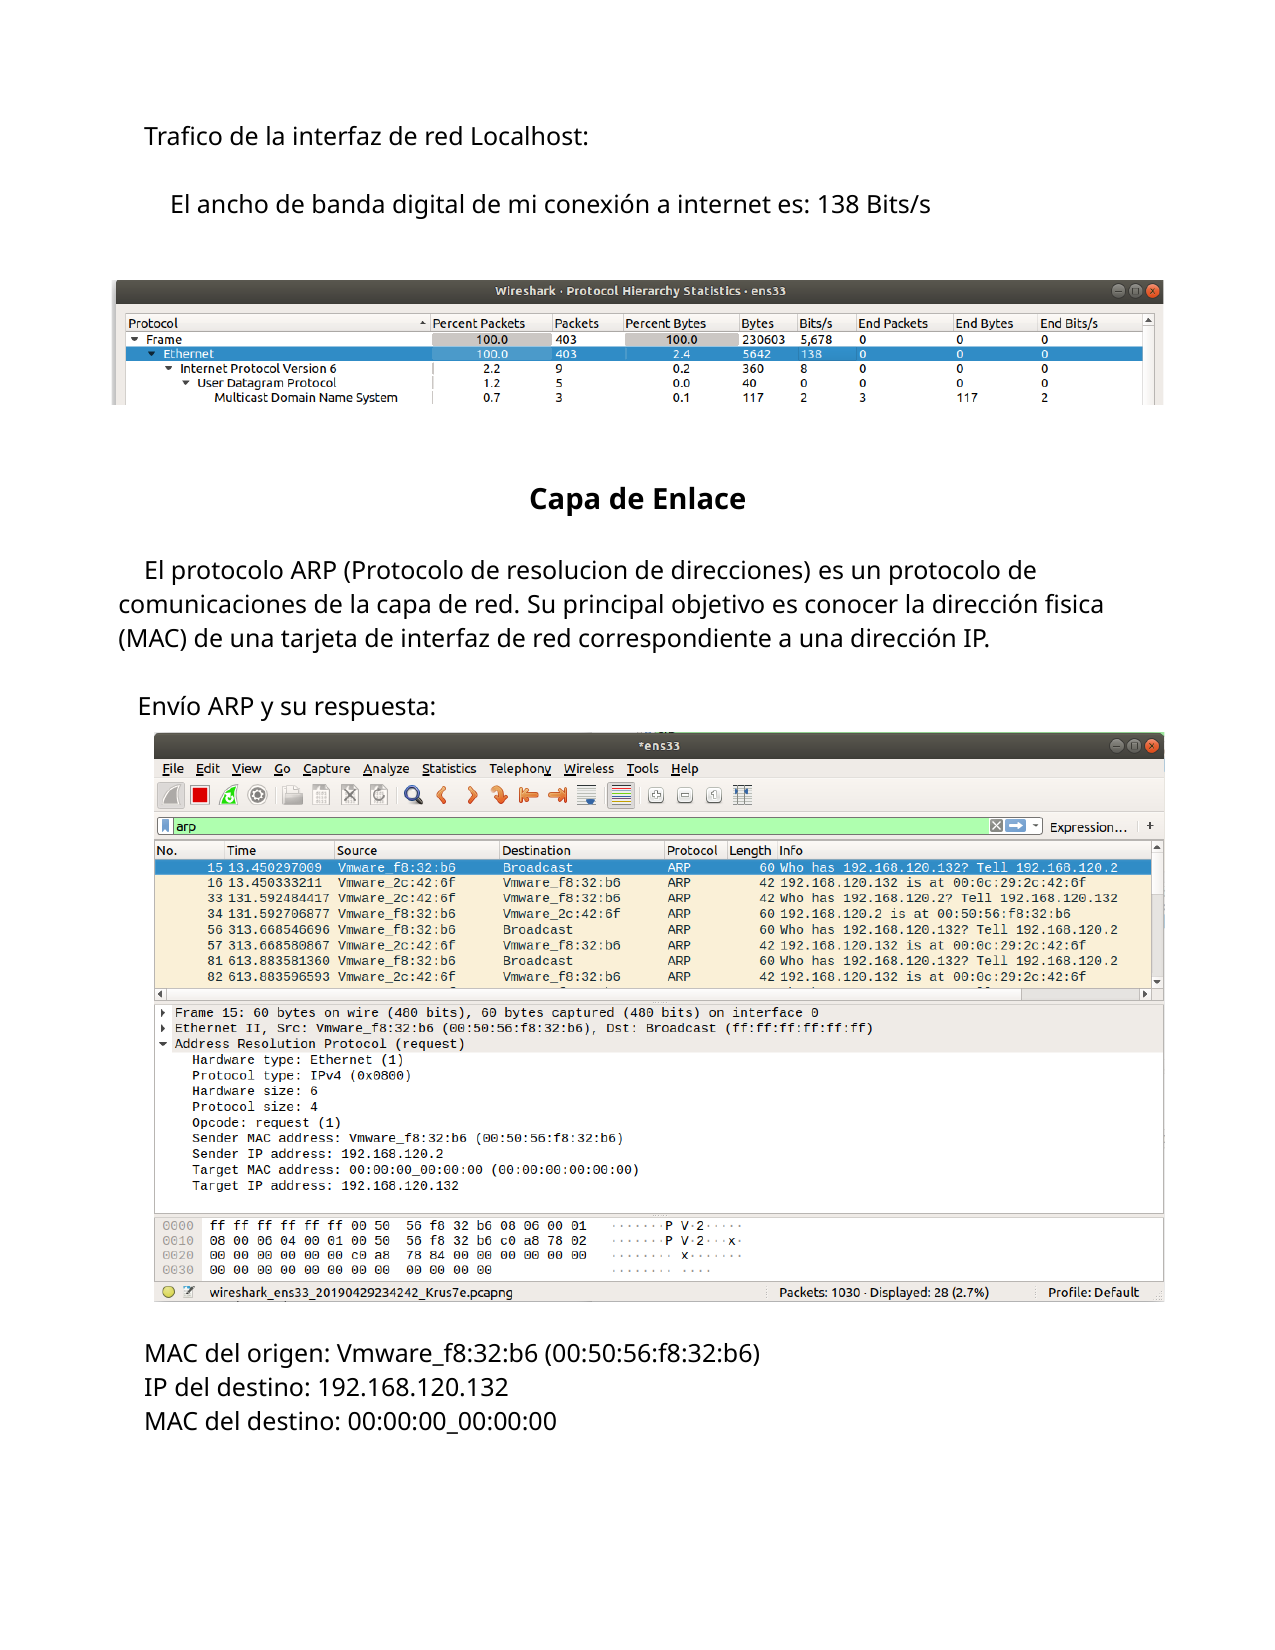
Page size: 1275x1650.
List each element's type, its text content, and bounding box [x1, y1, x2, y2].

text Envío ARP y su respuesta: [118, 688, 1157, 723]
text El protocolo ARP (Protocolo de resolucion de direcciones) es un protocolo de comunicaciones de la capa de red. Su principal objetivo es conocer la dirección fisica (MAC) de una tarjeta de interfaz de red correspondiente a una dirección IP. [118, 552, 1157, 654]
text MAC del origen: Vmware_f8:32:b6 (00:50:56:f8:32:b6) [118, 1336, 1157, 1370]
text IP del destino: 192.168.120.132 [118, 1370, 1157, 1404]
picture [111, 280, 1164, 314]
text Trafico de la interfaz de red Localhost: [118, 118, 1157, 152]
text Capa de Enlace [118, 478, 1157, 518]
picture [154, 732, 1165, 1302]
text El ancho de banda digital de mi conexión a internet es: 138 Bits/s [118, 186, 1157, 220]
text MAC del destino: 00:00:00_00:00:00 [118, 1404, 1157, 1438]
